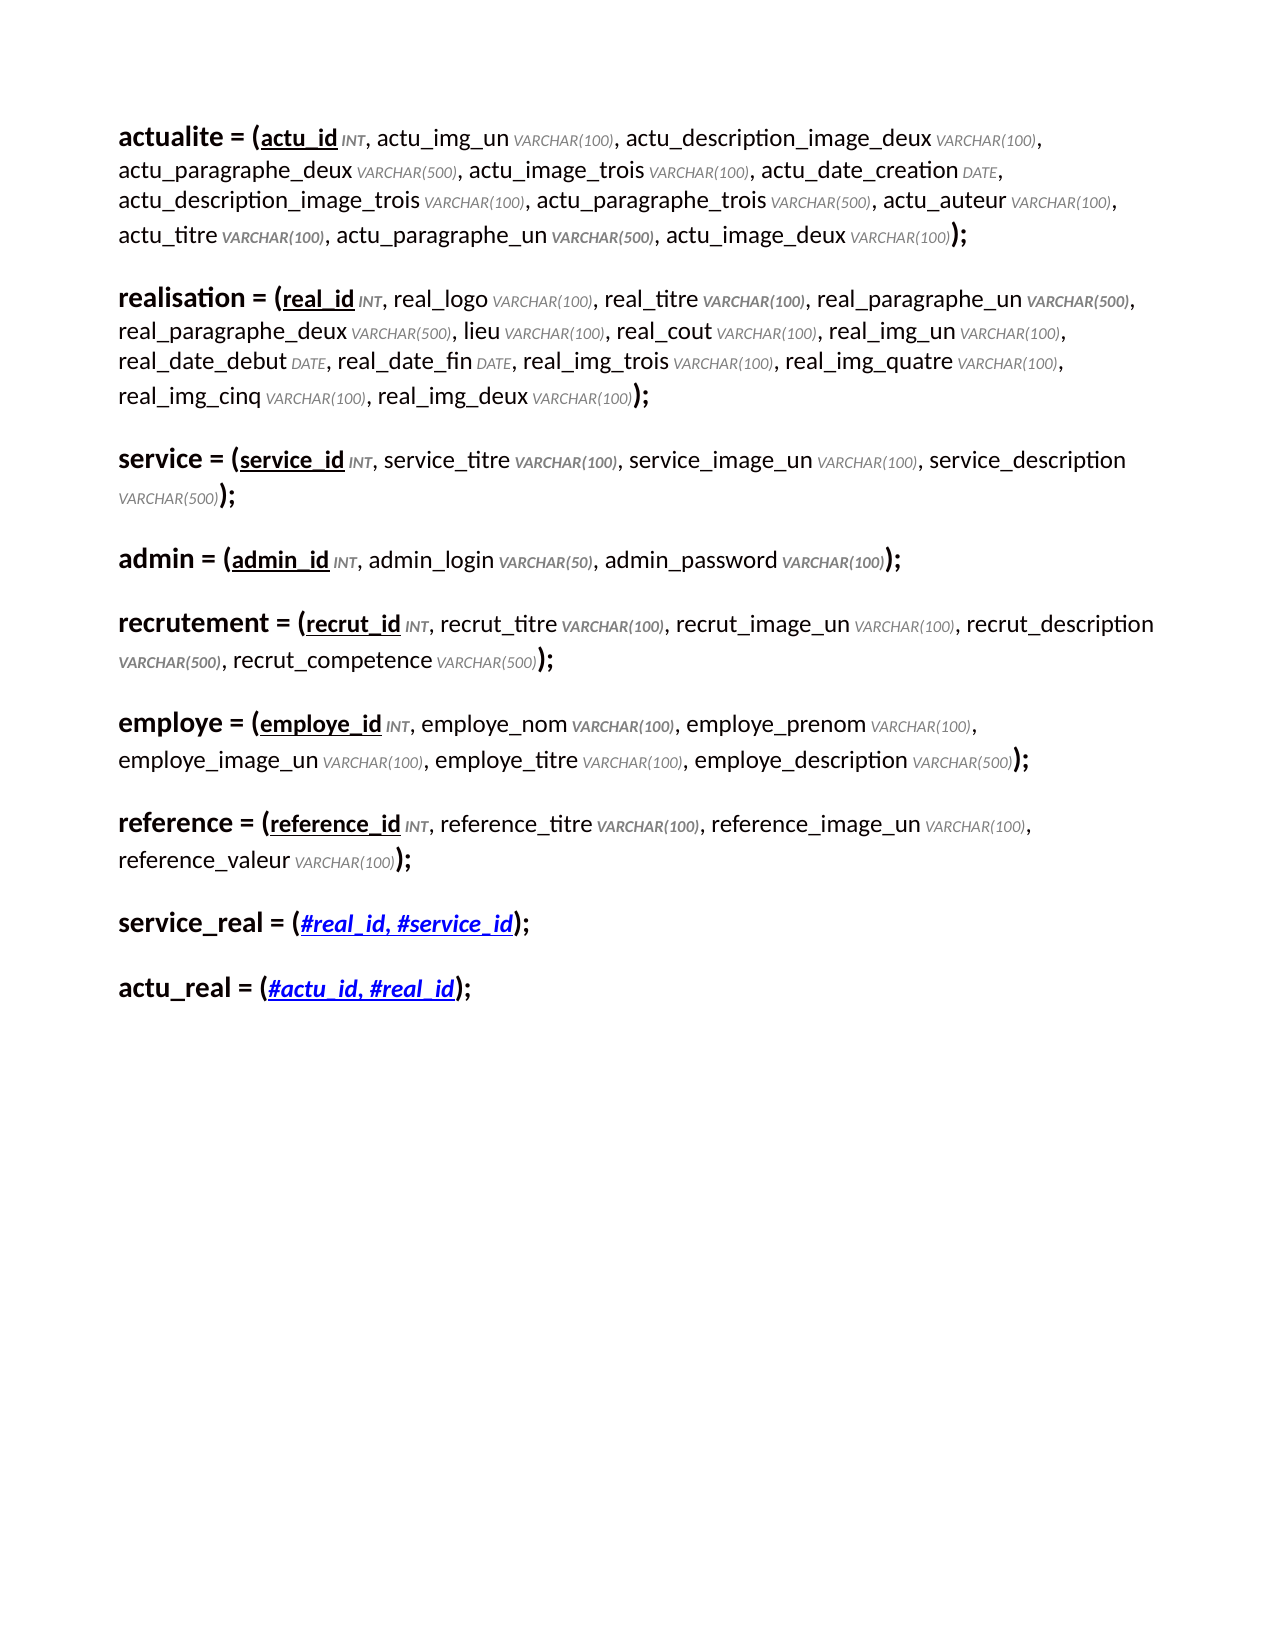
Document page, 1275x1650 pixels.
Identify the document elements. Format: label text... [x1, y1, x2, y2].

text service_real = (#real_id, #service_id); [118, 904, 1157, 969]
text employe = (employe_id INT, employe_nom VARCHAR(100), employe_prenom VARCHAR(100), employe_image_un VARCHAR(100), employe_titre VARCHAR(100), employe_description VARCHAR(500)); [118, 704, 1157, 804]
text realisation = (real_id INT, real_logo VARCHAR(100), real_titre VARCHAR(100), real_paragraphe_un VARCHAR(500), real_paragraphe_deux VARCHAR(500), lieu VARCHAR(100), real_cout VARCHAR(100), real_img_un VARCHAR(100), real_date_debut DATE, real_date_fin DATE, real_img_trois VARCHAR(100), real_img_quatre VARCHAR(100), real_img_cinq VARCHAR(100), real_img_deux VARCHAR(100)); [118, 279, 1157, 440]
text actu_real = (#actu_id, #real_id); [118, 969, 1157, 1004]
text actualite = (actu_id INT, actu_img_un VARCHAR(100), actu_description_image_deux VARCHAR(100), actu_paragraphe_deux VARCHAR(500), actu_image_trois VARCHAR(100), actu_date_creation DATE, actu_description_image_trois VARCHAR(100), actu_paragraphe_trois VARCHAR(500), actu_auteur VARCHAR(100), actu_titre VARCHAR(100), actu_paragraphe_un VARCHAR(500), actu_image_deux VARCHAR(100)); [118, 118, 1157, 279]
text admin = (admin_id INT, admin_login VARCHAR(50), admin_password VARCHAR(100)); [118, 540, 1157, 604]
text reference = (reference_id INT, reference_titre VARCHAR(100), reference_image_un VARCHAR(100), reference_valeur VARCHAR(100)); [118, 804, 1157, 904]
text recrutement = (recrut_id INT, recrut_titre VARCHAR(100), recrut_image_un VARCHAR(100), recrut_description VARCHAR(500), recrut_competence VARCHAR(500)); [118, 604, 1157, 704]
text service = (service_id INT, service_titre VARCHAR(100), service_image_un VARCHAR(100), service_description VARCHAR(500)); [118, 440, 1157, 540]
